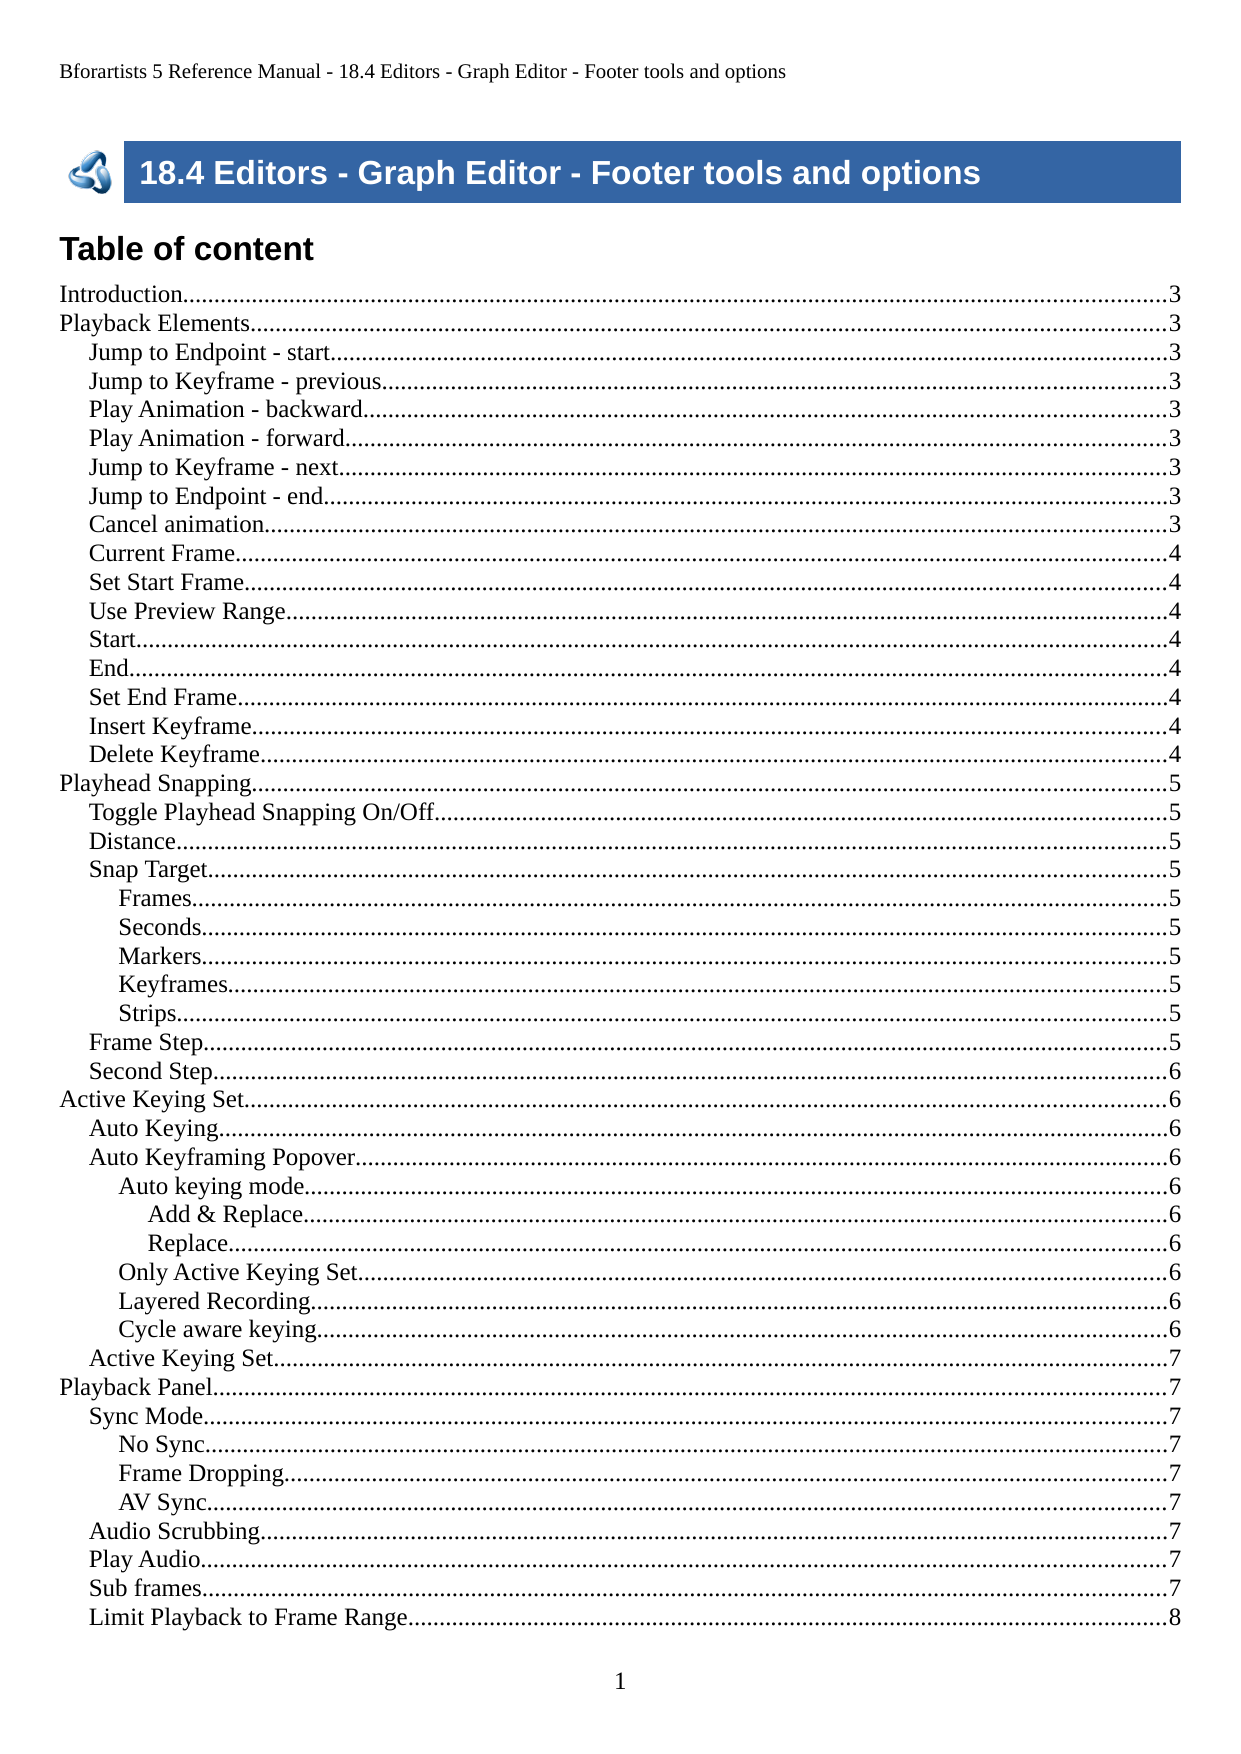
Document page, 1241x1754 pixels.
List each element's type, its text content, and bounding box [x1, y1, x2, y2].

text Strips 5 [118, 998, 1181, 1027]
text Layered Recording 6 [118, 1286, 1181, 1314]
text Cancel animation 3 [88, 509, 1181, 538]
text Set End Frame 4 [88, 682, 1181, 711]
text Audio Scrubbing 7 [88, 1516, 1181, 1544]
text Delete Keyframe 4 [88, 739, 1181, 768]
text Cycle aware keying 6 [118, 1314, 1181, 1343]
text Markers 5 [118, 941, 1181, 969]
text Introduction 3 [59, 279, 1181, 308]
text Play Animation - forward 3 [88, 423, 1181, 452]
text Playhead Snapping 5 [59, 768, 1181, 797]
text Start 4 [88, 624, 1181, 653]
table_header [59, 141, 124, 203]
text Current Frame 4 [88, 538, 1181, 567]
text End 4 [88, 653, 1181, 682]
text Insert Keyframe 4 [88, 711, 1181, 739]
text Jump to Keyframe - previous 3 [88, 366, 1181, 394]
text Second Step 6 [88, 1056, 1181, 1084]
text Play Audio 7 [88, 1544, 1181, 1573]
text Only Active Keying Set 6 [118, 1257, 1181, 1286]
text Seconds 5 [118, 912, 1181, 941]
text Replace 6 [147, 1228, 1181, 1257]
text Distance 5 [88, 826, 1181, 854]
text Jump to Endpoint - end 3 [88, 481, 1181, 509]
text Sync Mode 7 [88, 1401, 1181, 1429]
text Jump to Endpoint - start 3 [88, 337, 1181, 366]
text Active Keying Set 6 [59, 1084, 1181, 1113]
text Frames 5 [118, 883, 1181, 912]
text Limit Playback to Frame Range 8 [88, 1602, 1181, 1631]
text Playback Panel 7 [59, 1372, 1181, 1401]
text No Sync 7 [118, 1429, 1181, 1458]
text Jump to Keyframe - next 3 [88, 452, 1181, 481]
text Auto Keyframing Popover 6 [88, 1142, 1181, 1171]
text Auto keying mode 6 [118, 1171, 1181, 1199]
table_header 18.4 Editors - Graph Editor - Footer tools and options [124, 141, 1181, 203]
text Add & Replace 6 [147, 1199, 1181, 1228]
subtitle Table of content [59, 228, 1181, 267]
text Sub frames 7 [88, 1573, 1181, 1602]
picture [65, 147, 114, 197]
text Set Start Frame 4 [88, 567, 1181, 596]
text Keyframes 5 [118, 969, 1181, 998]
text Auto Keying 6 [88, 1113, 1181, 1142]
text Frame Dropping 7 [118, 1458, 1181, 1487]
text AV Sync 7 [118, 1487, 1181, 1516]
text Active Keying Set 7 [88, 1343, 1181, 1372]
text Play Animation - backward 3 [88, 394, 1181, 423]
text Snap Target 5 [88, 854, 1181, 883]
text Use Preview Range 4 [88, 596, 1181, 624]
text Frame Step 5 [88, 1027, 1181, 1056]
text Playback Elements 3 [59, 308, 1181, 337]
text Toggle Playhead Snapping On/Off 5 [88, 797, 1181, 826]
